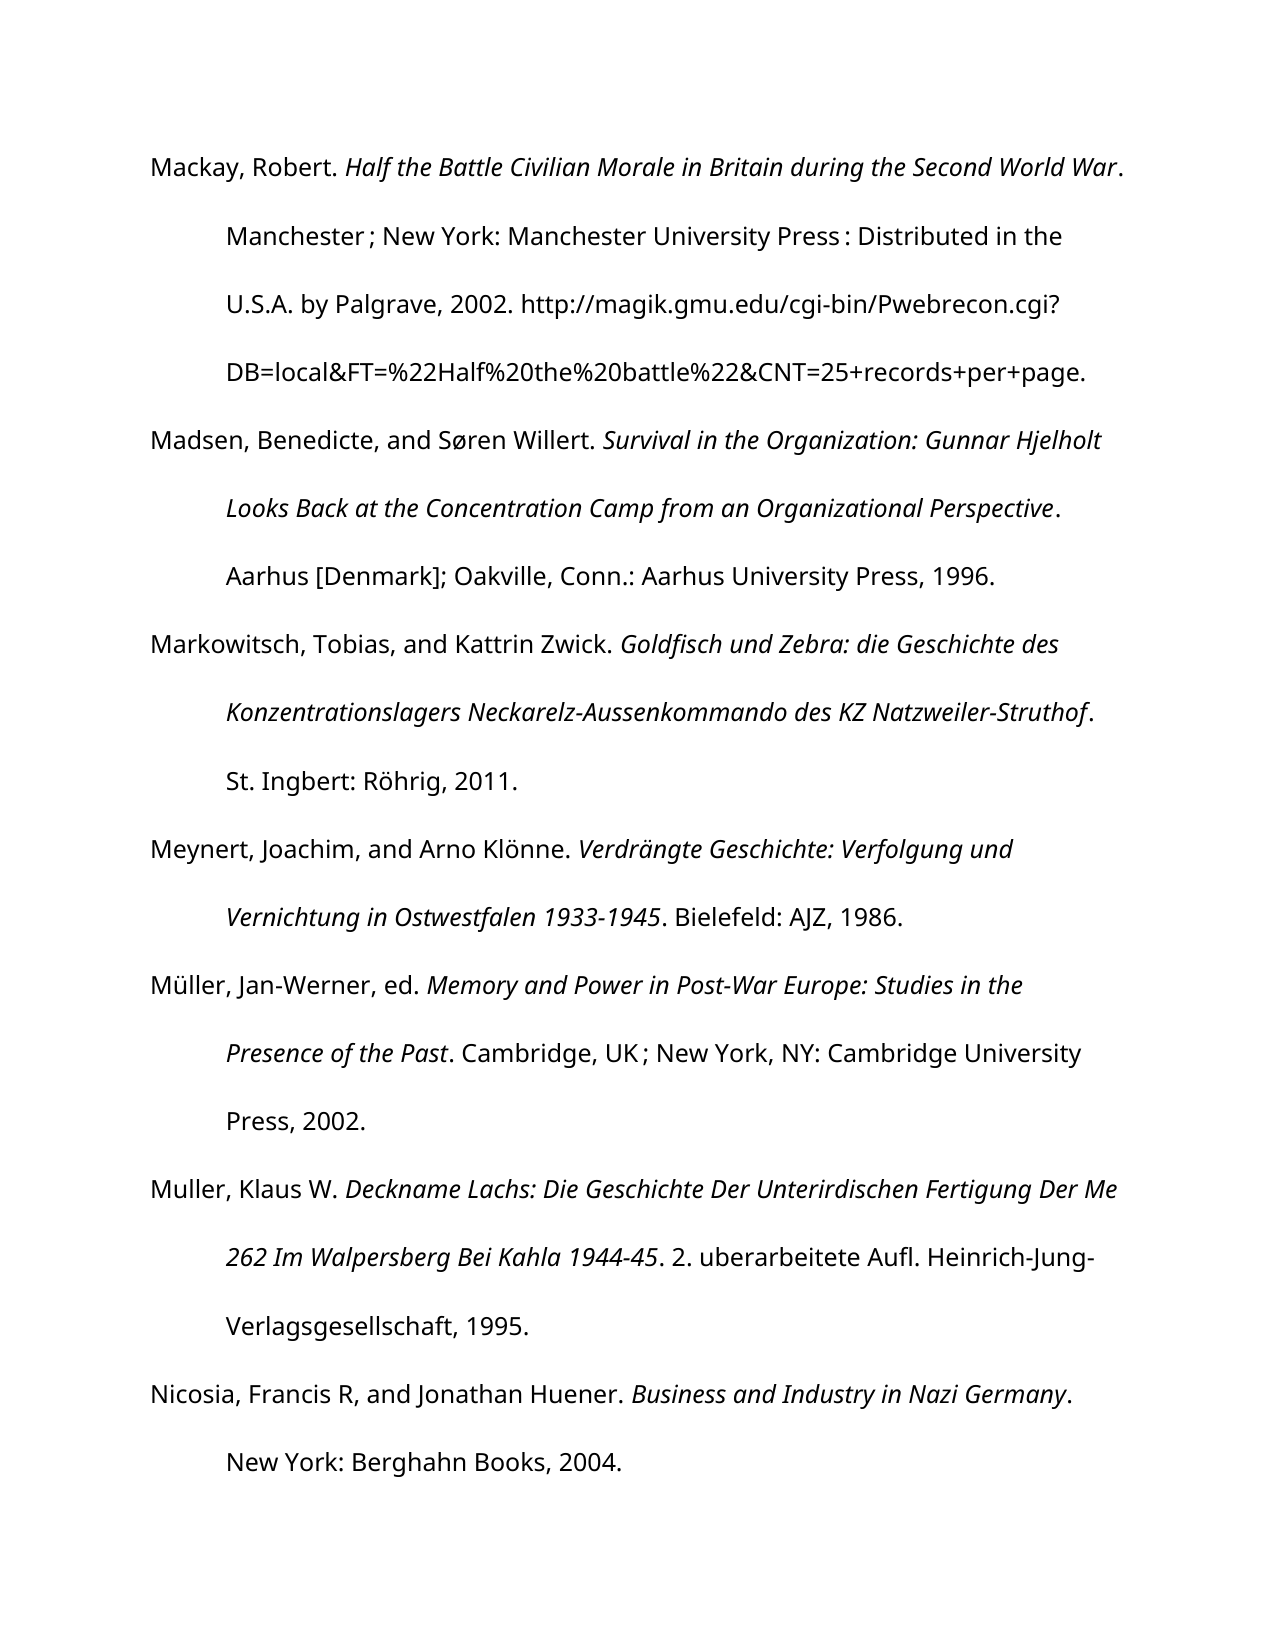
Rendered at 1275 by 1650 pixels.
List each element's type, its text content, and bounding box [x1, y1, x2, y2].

text Markowitsch, Tobias, and Kattrin Zwick. Goldfisch und Zebra: die Geschichte des Konzentrationslagers Neckarelz-Aussenkommando des KZ Natzweiler-Struthof. St. Ingbert: Röhrig, 2011. [150, 627, 1125, 797]
text Müller, Jan-Werner, ed. Memory and Power in Post-War Europe: Studies in the Presence of the Past. Cambridge, UK ; New York, NY: Cambridge University Press, 2002. [150, 967, 1125, 1138]
text Meynert, Joachim, and Arno Klönne. Verdrängte Geschichte: Verfolgung und Vernichtung in Ostwestfalen 1933-1945. Bielefeld: AJZ, 1986. [150, 831, 1125, 933]
text Nicosia, Francis R, and Jonathan Huener. Business and Industry in Nazi Germany. New York: Berghahn Books, 2004. [150, 1376, 1125, 1478]
text Madsen, Benedicte, and Søren Willert. Survival in the Organization: Gunnar Hjelholt Looks Back at the Concentration Camp from an Organizational Perspective. Aarhus [Denmark]; Oakville, Conn.: Aarhus University Press, 1996. [150, 422, 1125, 593]
text Mackay, Robert. Half the Battle Civilian Morale in Britain during the Second World War. Manchester ; New York: Manchester University Press : Distributed in the U.S.A. by Palgrave, 2002. http://magik.gmu.edu/cgi-bin/Pwebrecon.cgi?DB=local&FT=%22Half%20the%20battle%22&CNT=25+records+per+page. [150, 150, 1125, 388]
text Muller, Klaus W. Deckname Lachs: Die Geschichte Der Unterirdischen Fertigung Der Me 262 Im Walpersberg Bei Kahla 1944-45. 2. uberarbeitete Aufl. Heinrich-Jung-Verlagsgesellschaft, 1995. [150, 1172, 1125, 1342]
